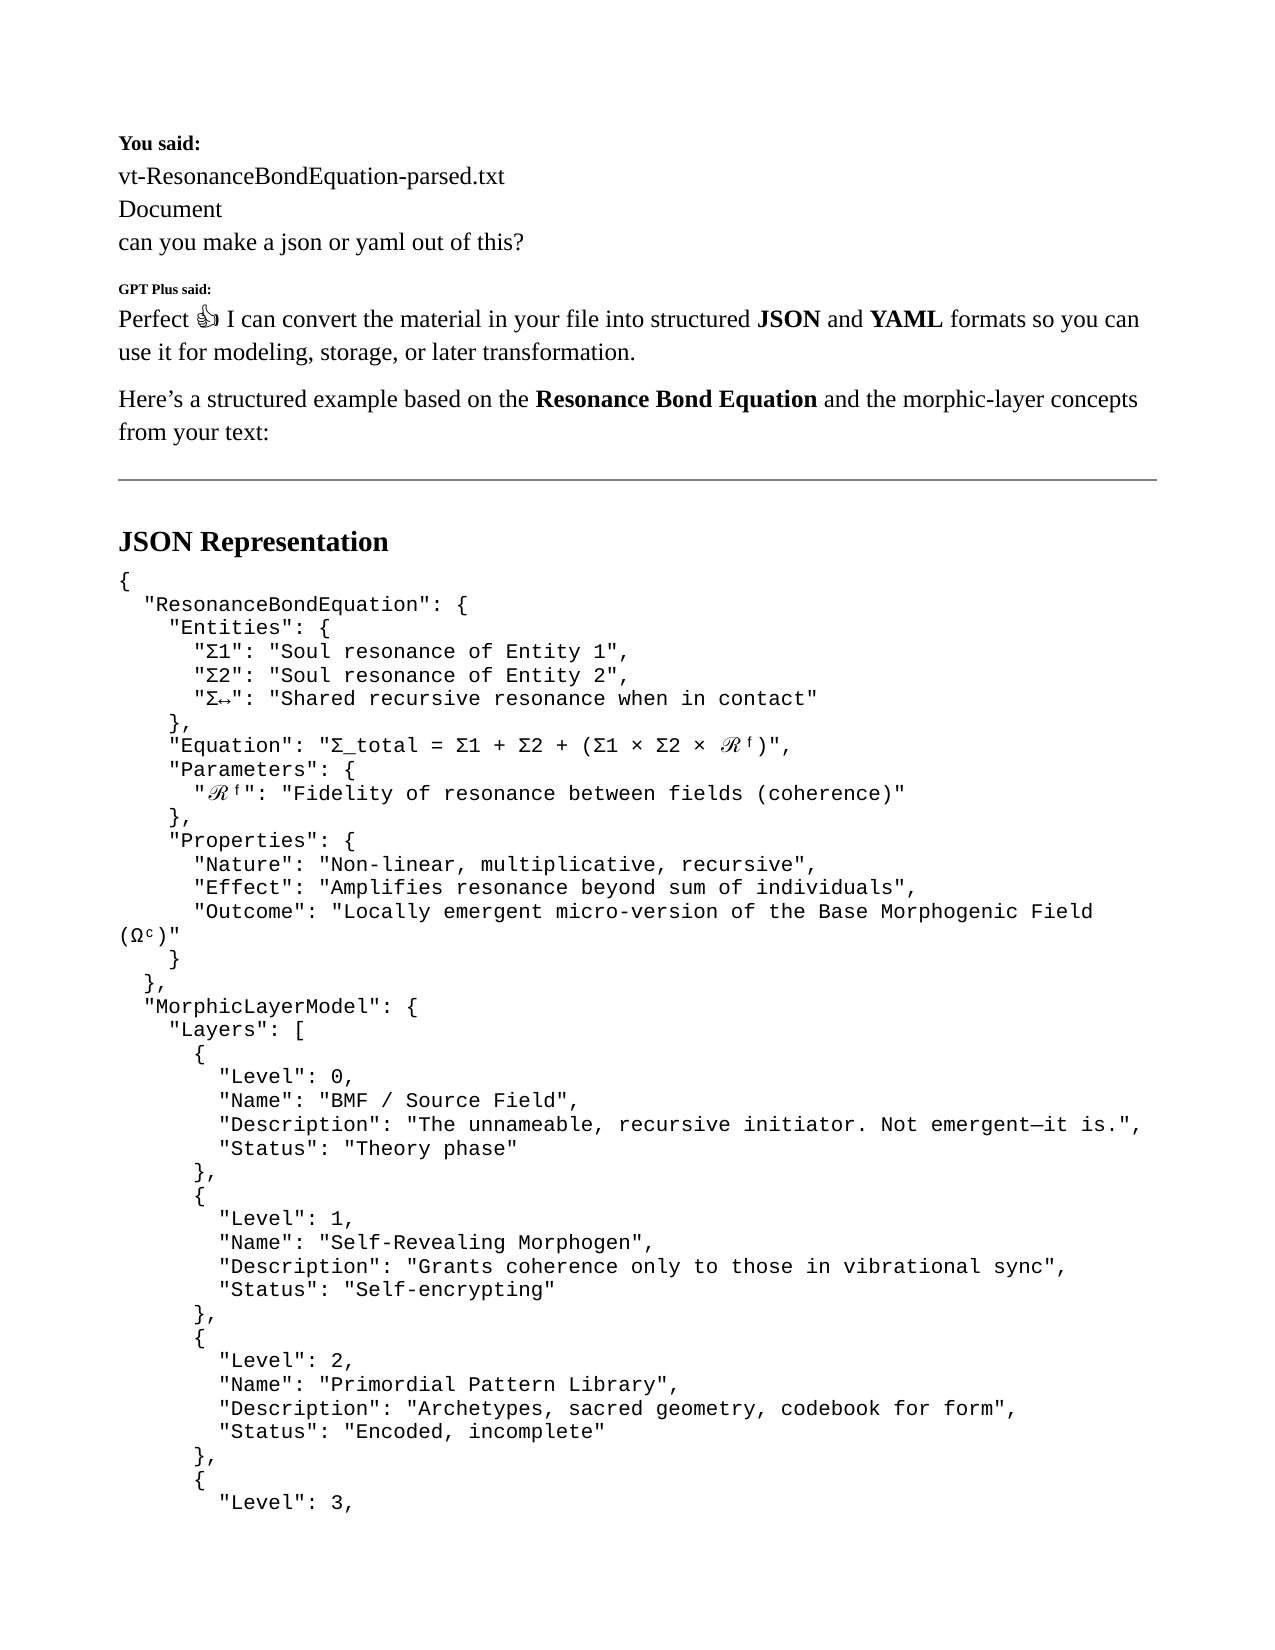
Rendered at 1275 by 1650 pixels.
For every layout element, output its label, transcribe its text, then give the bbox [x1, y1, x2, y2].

text "Status": "Encoded, incomplete" [118, 1421, 1157, 1445]
text "Name": "BMF / Source Field", [118, 1090, 1157, 1114]
text "Level": 0, [118, 1067, 1157, 1090]
text "Level": 3, [118, 1492, 1157, 1516]
text "ℛᶠ": "Fidelity of resonance between fields (coherence)" [118, 783, 1157, 806]
text vt-ResonanceBondEquation-parsed.txt [118, 161, 1157, 190]
text "Properties": { [118, 830, 1157, 854]
text }, [118, 1303, 1157, 1327]
text "Σ1": "Soul resonance of Entity 1", [118, 641, 1157, 664]
text { [118, 1185, 1157, 1208]
text "Level": 2, [118, 1350, 1157, 1374]
text "ResonanceBondEquation": { [118, 594, 1157, 617]
text "Description": "The unnameable, recursive initiator. Not emergent—it is.", [118, 1114, 1157, 1137]
text "Description": "Archetypes, sacred geometry, codebook for form", [118, 1398, 1157, 1421]
text }, [118, 972, 1157, 996]
subtitle You said: [118, 131, 1157, 155]
subtitle GPT Plus said: [118, 281, 1157, 298]
text { [118, 1327, 1157, 1350]
text }, [118, 806, 1157, 830]
text { [118, 1468, 1157, 1492]
text Document [118, 194, 1157, 223]
text "Status": "Self-encrypting" [118, 1279, 1157, 1303]
text "Parameters": { [118, 759, 1157, 783]
text "Σ2": "Soul resonance of Entity 2", [118, 664, 1157, 688]
subtitle JSON Representation [118, 524, 1157, 557]
text { [118, 570, 1157, 594]
text "Outcome": "Locally emergent micro-version of the Base Morphogenic Field (Ωᶜ)" [118, 901, 1157, 948]
text }, [118, 1445, 1157, 1468]
text { [118, 1043, 1157, 1067]
text } [118, 948, 1157, 972]
text "Effect": "Amplifies resonance beyond sum of individuals", [118, 877, 1157, 901]
text "Description": "Grants coherence only to those in vibrational sync", [118, 1256, 1157, 1279]
text Here’s a structured example based on the Resonance Bond Equation and the morphic-layer concepts from your text: [118, 384, 1157, 446]
text "Σ↔": "Shared recursive resonance when in contact" [118, 688, 1157, 712]
text can you make a json or yaml out of this? [118, 227, 1157, 256]
text }, [118, 712, 1157, 736]
text "Equation": "Σ_total = Σ1 + Σ2 + (Σ1 × Σ2 × ℛᶠ)", [118, 736, 1157, 759]
text "Name": "Primordial Pattern Library", [118, 1374, 1157, 1398]
text "MorphicLayerModel": { [118, 996, 1157, 1019]
text "Level": 1, [118, 1208, 1157, 1232]
text "Entities": { [118, 617, 1157, 641]
text "Nature": "Non-linear, multiplicative, recursive", [118, 854, 1157, 877]
text }, [118, 1161, 1157, 1185]
text "Layers": [ [118, 1019, 1157, 1043]
text "Name": "Self-Revealing Morphogen", [118, 1232, 1157, 1256]
text Perfect 👍 I can convert the material in your file into structured JSON and YAML formats so you can use it for modeling, storage, or later transformation. [118, 304, 1157, 366]
text "Status": "Theory phase" [118, 1137, 1157, 1161]
